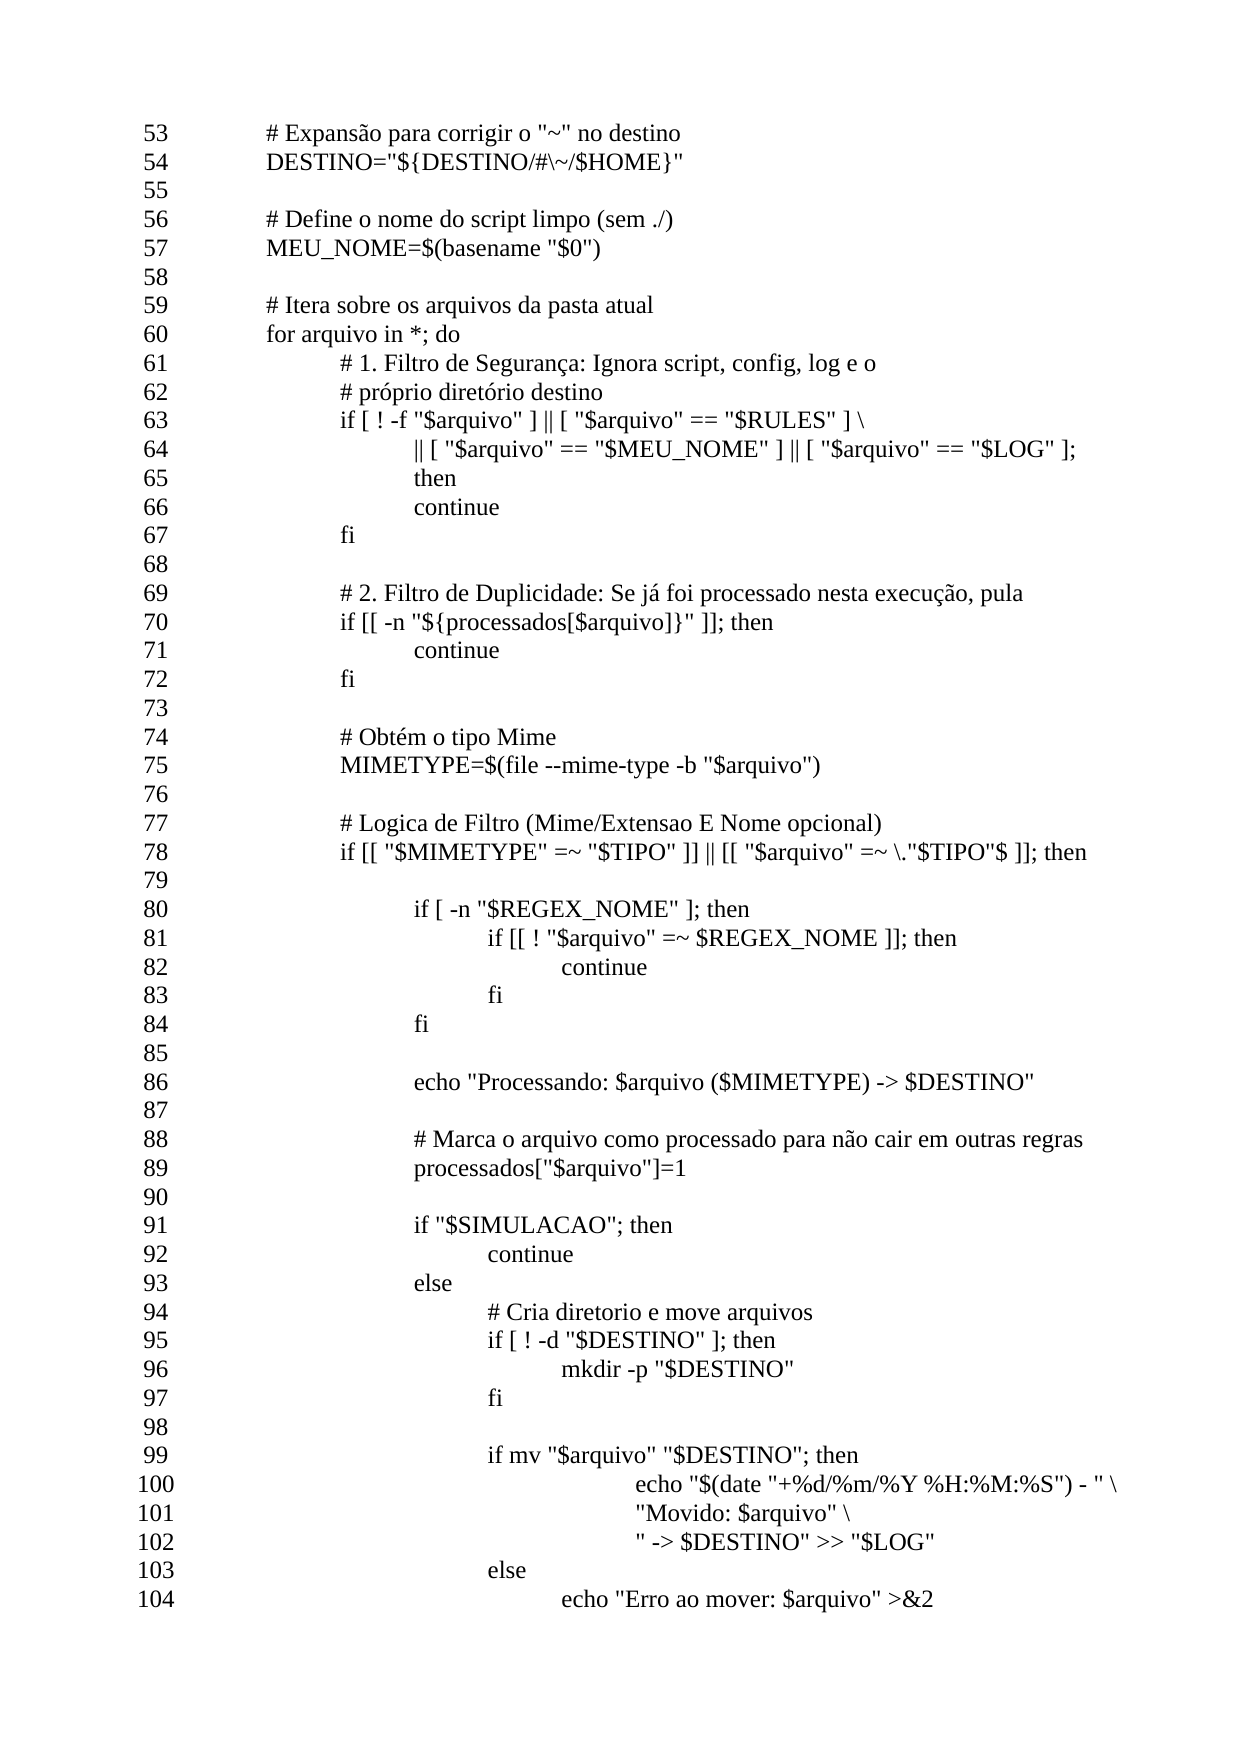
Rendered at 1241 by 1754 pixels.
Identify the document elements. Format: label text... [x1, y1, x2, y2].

text 65 then [118, 463, 1122, 492]
text 62 # próprio diretório destino [118, 377, 1122, 406]
text 101 "Movido: $arquivo" \ [118, 1498, 1122, 1527]
text 53 # Expansão para corrigir o "~" no destino [118, 118, 1122, 147]
text 84 fi [118, 1009, 1122, 1038]
text 88 # Marca o arquivo como processado para não cair em outras regras [118, 1124, 1122, 1153]
text 93 else [118, 1268, 1122, 1297]
text 68 [118, 549, 1122, 578]
text 81 if [[ ! "$arquivo" =~ $REGEX_NOME ]]; then [118, 923, 1122, 952]
text 58 [118, 262, 1122, 291]
text 54 DESTINO="${DESTINO/#\~/$HOME}" [118, 147, 1122, 176]
text 59 # Itera sobre os arquivos da pasta atual [118, 291, 1122, 319]
text 83 fi [118, 981, 1122, 1009]
text 57 MEU_NOME=$(basename "$0") [118, 233, 1122, 262]
text 89 processados["$arquivo"]=1 [118, 1153, 1122, 1182]
text 61 # 1. Filtro de Segurança: Ignora script, config, log e o [118, 348, 1122, 377]
text 74 # Obtém o tipo Mime [118, 722, 1122, 751]
text 85 [118, 1038, 1122, 1067]
text 97 fi [118, 1383, 1122, 1412]
text 95 if [ ! -d "$DESTINO" ]; then [118, 1326, 1122, 1354]
text 86 echo "Processando: $arquivo ($MIMETYPE) -> $DESTINO" [118, 1067, 1122, 1096]
text 99 if mv "$arquivo" "$DESTINO"; then [118, 1441, 1122, 1469]
text 94 # Cria diretorio e move arquivos [118, 1297, 1122, 1326]
text 66 continue [118, 492, 1122, 521]
text 78 if [[ "$MIMETYPE" =~ "$TIPO" ]] || [[ "$arquivo" =~ \."$TIPO"$ ]]; then [118, 837, 1122, 866]
text 103 else [118, 1556, 1122, 1584]
text 91 if "$SIMULACAO"; then [118, 1211, 1122, 1239]
text 60 for arquivo in *; do [118, 319, 1122, 348]
text 55 [118, 176, 1122, 204]
text 100 echo "$(date "+%d/%m/%Y %H:%M:%S") - " \ [118, 1469, 1122, 1498]
text 76 [118, 779, 1122, 808]
text 80 if [ -n "$REGEX_NOME" ]; then [118, 894, 1122, 923]
text 71 continue [118, 636, 1122, 664]
text 73 [118, 693, 1122, 722]
text 75 MIMETYPE=$(file --mime-type -b "$arquivo") [118, 751, 1122, 779]
text 72 fi [118, 664, 1122, 693]
text 69 # 2. Filtro de Duplicidade: Se já foi processado nesta execução, pula [118, 578, 1122, 607]
text 64 || [ "$arquivo" == "$MEU_NOME" ] || [ "$arquivo" == "$LOG" ]; [118, 434, 1122, 463]
text 67 fi [118, 521, 1122, 549]
text 87 [118, 1096, 1122, 1124]
text 104 echo "Erro ao mover: $arquivo" >&2 [118, 1584, 1122, 1613]
text 77 # Logica de Filtro (Mime/Extensao E Nome opcional) [118, 808, 1122, 837]
text 79 [118, 866, 1122, 894]
text 70 if [[ -n "${processados[$arquivo]}" ]]; then [118, 607, 1122, 636]
text 82 continue [118, 952, 1122, 981]
text 96 mkdir -p "$DESTINO" [118, 1354, 1122, 1383]
text 92 continue [118, 1239, 1122, 1268]
text 90 [118, 1182, 1122, 1211]
text 98 [118, 1412, 1122, 1441]
text 63 if [ ! -f "$arquivo" ] || [ "$arquivo" == "$RULES" ] \ [118, 406, 1122, 434]
text 102 " -> $DESTINO" >> "$LOG" [118, 1527, 1122, 1556]
text 56 # Define o nome do script limpo (sem ./) [118, 204, 1122, 233]
